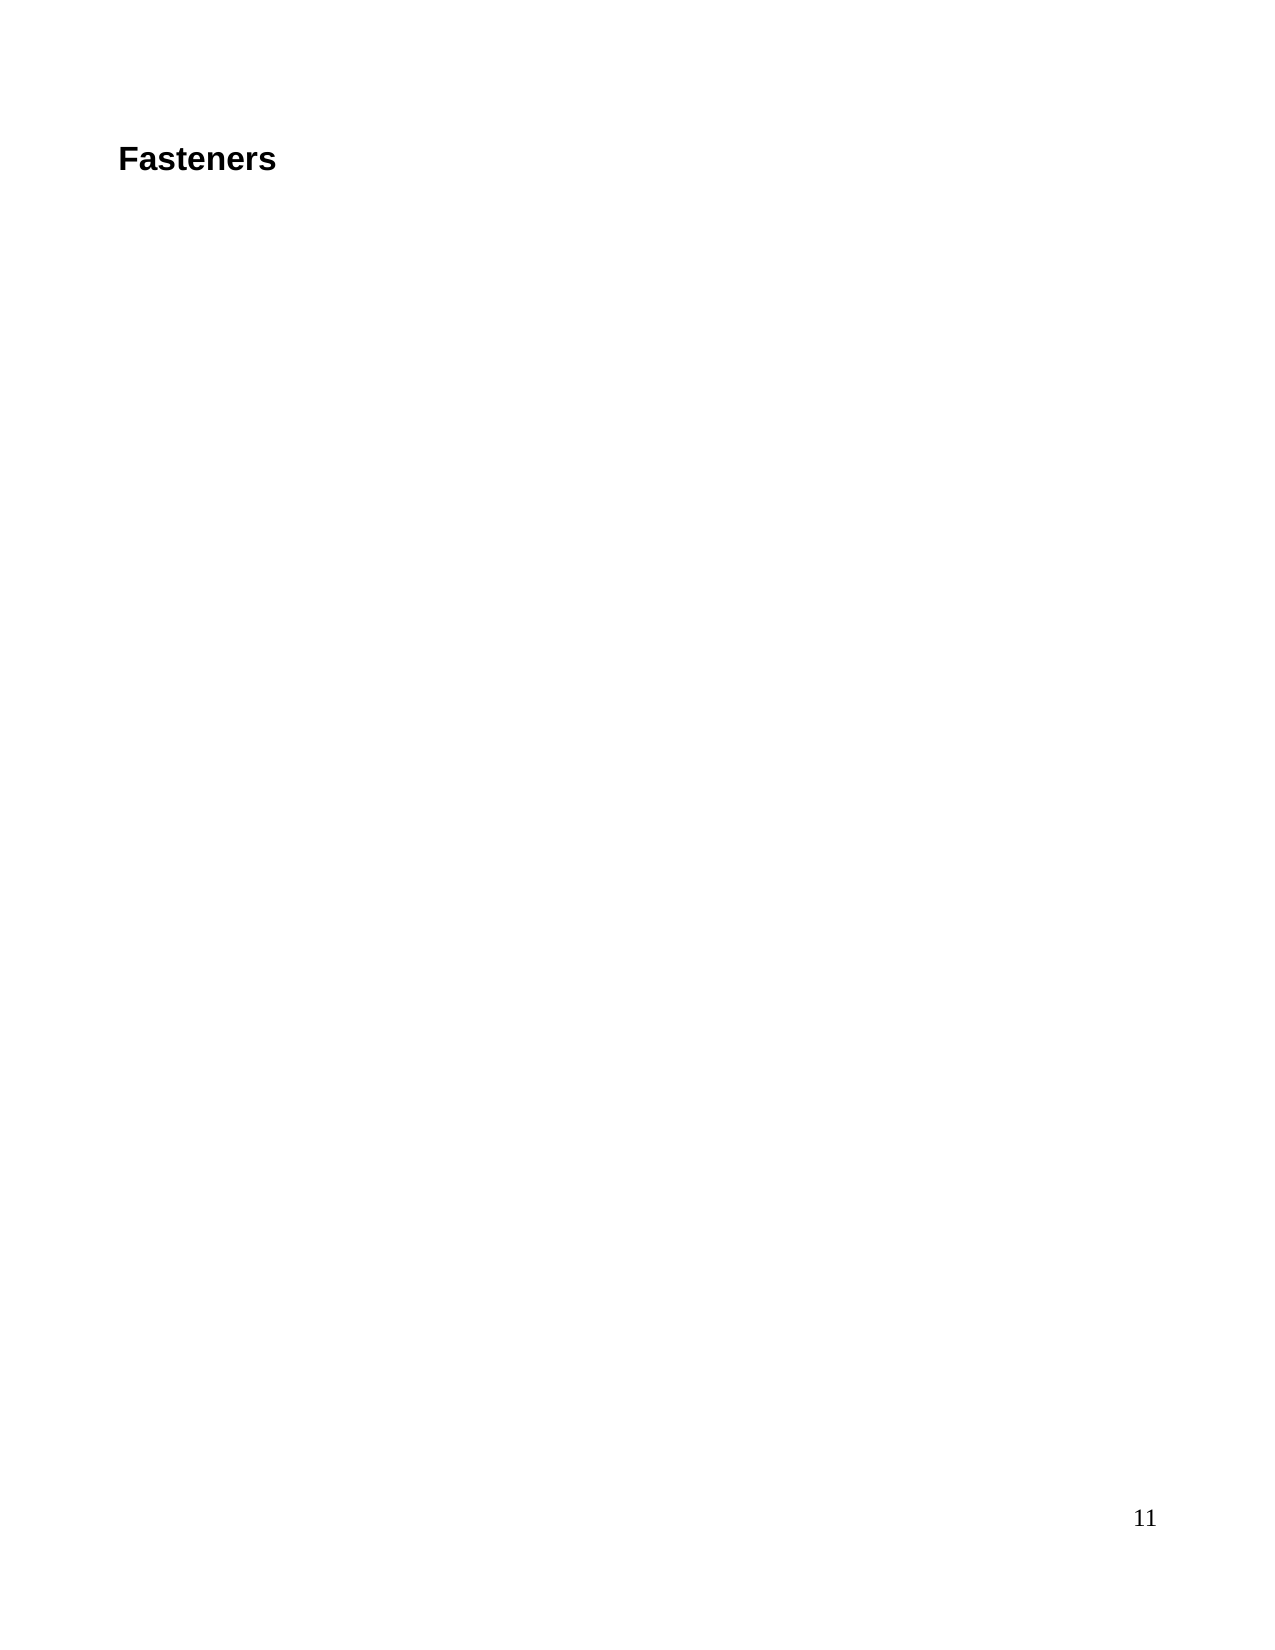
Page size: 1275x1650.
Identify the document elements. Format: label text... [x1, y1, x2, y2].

subtitle Fasteners [118, 139, 1157, 178]
